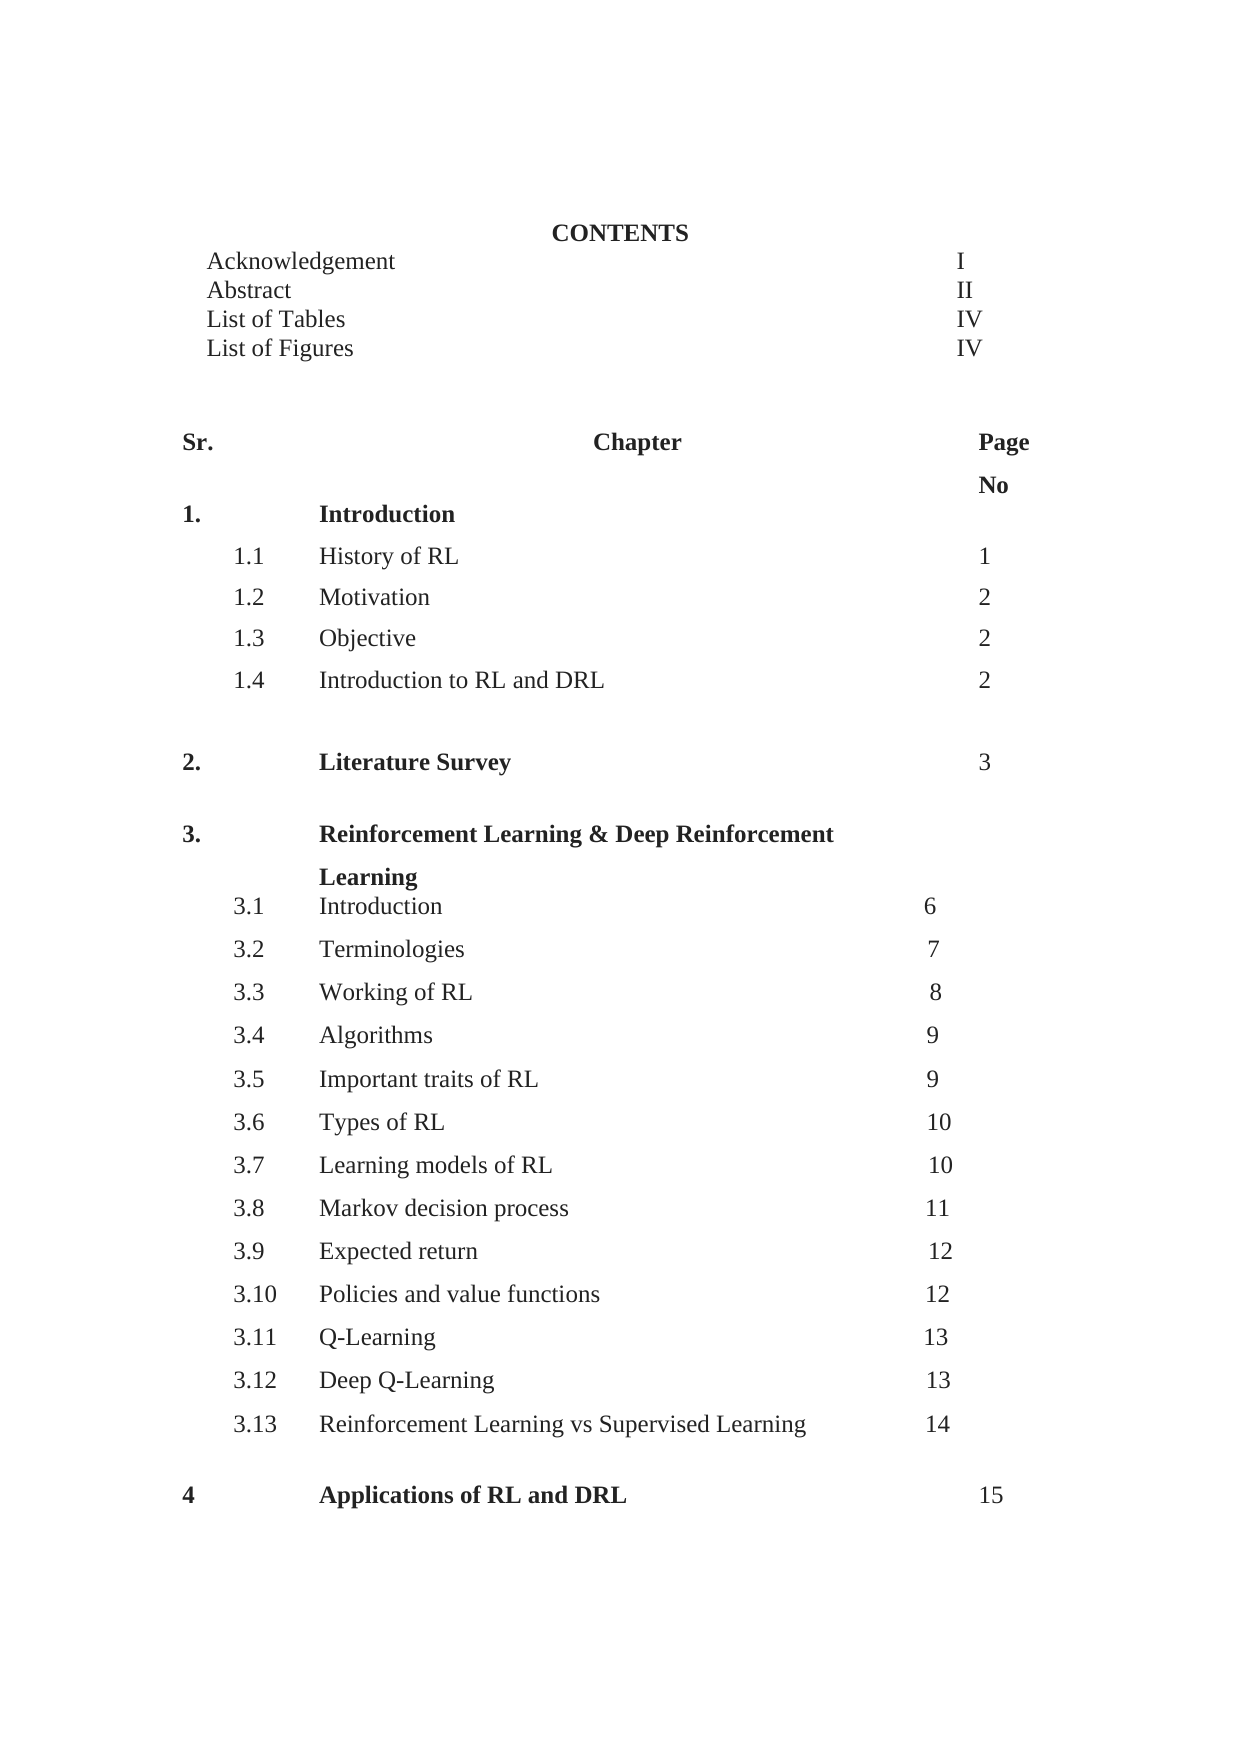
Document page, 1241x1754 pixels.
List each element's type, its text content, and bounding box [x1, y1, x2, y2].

table_cell 2 [967, 665, 1070, 706]
table_header [131, 395, 1112, 1552]
table_cell [222, 748, 308, 819]
table_cell 15 [967, 1481, 1070, 1552]
table_cell [171, 582, 222, 623]
table_cell [967, 891, 1070, 1481]
table_cell 3. [171, 819, 222, 891]
table_cell History of RL [308, 541, 967, 582]
table_cell 1.2 [222, 582, 308, 623]
table_cell 1 [967, 541, 1070, 582]
table_cell [171, 541, 222, 582]
table_cell 1.1 [222, 541, 308, 582]
table_cell 3 [967, 748, 1070, 819]
table_cell Literature Survey [308, 748, 967, 819]
table_cell Introduction to RL and DRL [308, 665, 967, 706]
text Acknowledgement I [206, 246, 1109, 275]
table_cell [967, 706, 1070, 747]
table_cell [222, 1481, 308, 1552]
table_cell 1.4 [222, 665, 308, 706]
table_cell [222, 706, 308, 747]
table_header Sr. [171, 428, 308, 499]
table_cell 3.1 3.2 3.3 3.4 3.5 3.6 3.7 3.8 3.9 3.10 3.11 3.12 3.13 [222, 891, 308, 1481]
table_cell 2. [171, 748, 222, 819]
table_cell Objective [308, 624, 967, 665]
table_cell [171, 706, 222, 747]
table_cell [222, 499, 308, 541]
table_cell Reinforcement Learning & Deep Reinforcement Learning [308, 819, 967, 891]
table_cell 1. [171, 499, 222, 541]
table_cell [171, 624, 222, 665]
table_cell [967, 499, 1070, 541]
table_cell 4 [171, 1481, 222, 1552]
table_cell Motivation [308, 582, 967, 623]
table_cell 2 [967, 624, 1070, 665]
table_cell [967, 819, 1070, 891]
table_cell [222, 819, 308, 891]
table_cell [171, 891, 222, 1481]
table_cell [171, 665, 222, 706]
text List of Figures IV [206, 333, 1109, 361]
text CONTENTS [131, 218, 1109, 246]
text Abstract II [206, 275, 1109, 304]
table_cell [308, 706, 967, 747]
text List of Tables IV [206, 304, 1109, 333]
table_header Chapter [308, 428, 967, 499]
table_cell Introduction [308, 499, 967, 541]
table_cell 1.3 [222, 624, 308, 665]
table_cell Applications of RL and DRL [308, 1481, 967, 1552]
table_cell Introduction 6 Terminologies 7 Working of RL 8 Algorithms 9 Important traits of RL 9 Types of RL 10 Learning models of RL 10 Markov decision process 11 Expected return 12 Policies and value functions 12 Q-Learning 13 Deep Q-Learning 13 Reinforcement Learning vs Supervised Learning 14 [308, 891, 967, 1481]
table_header Page No [967, 428, 1070, 499]
table_cell 2 [967, 582, 1070, 623]
